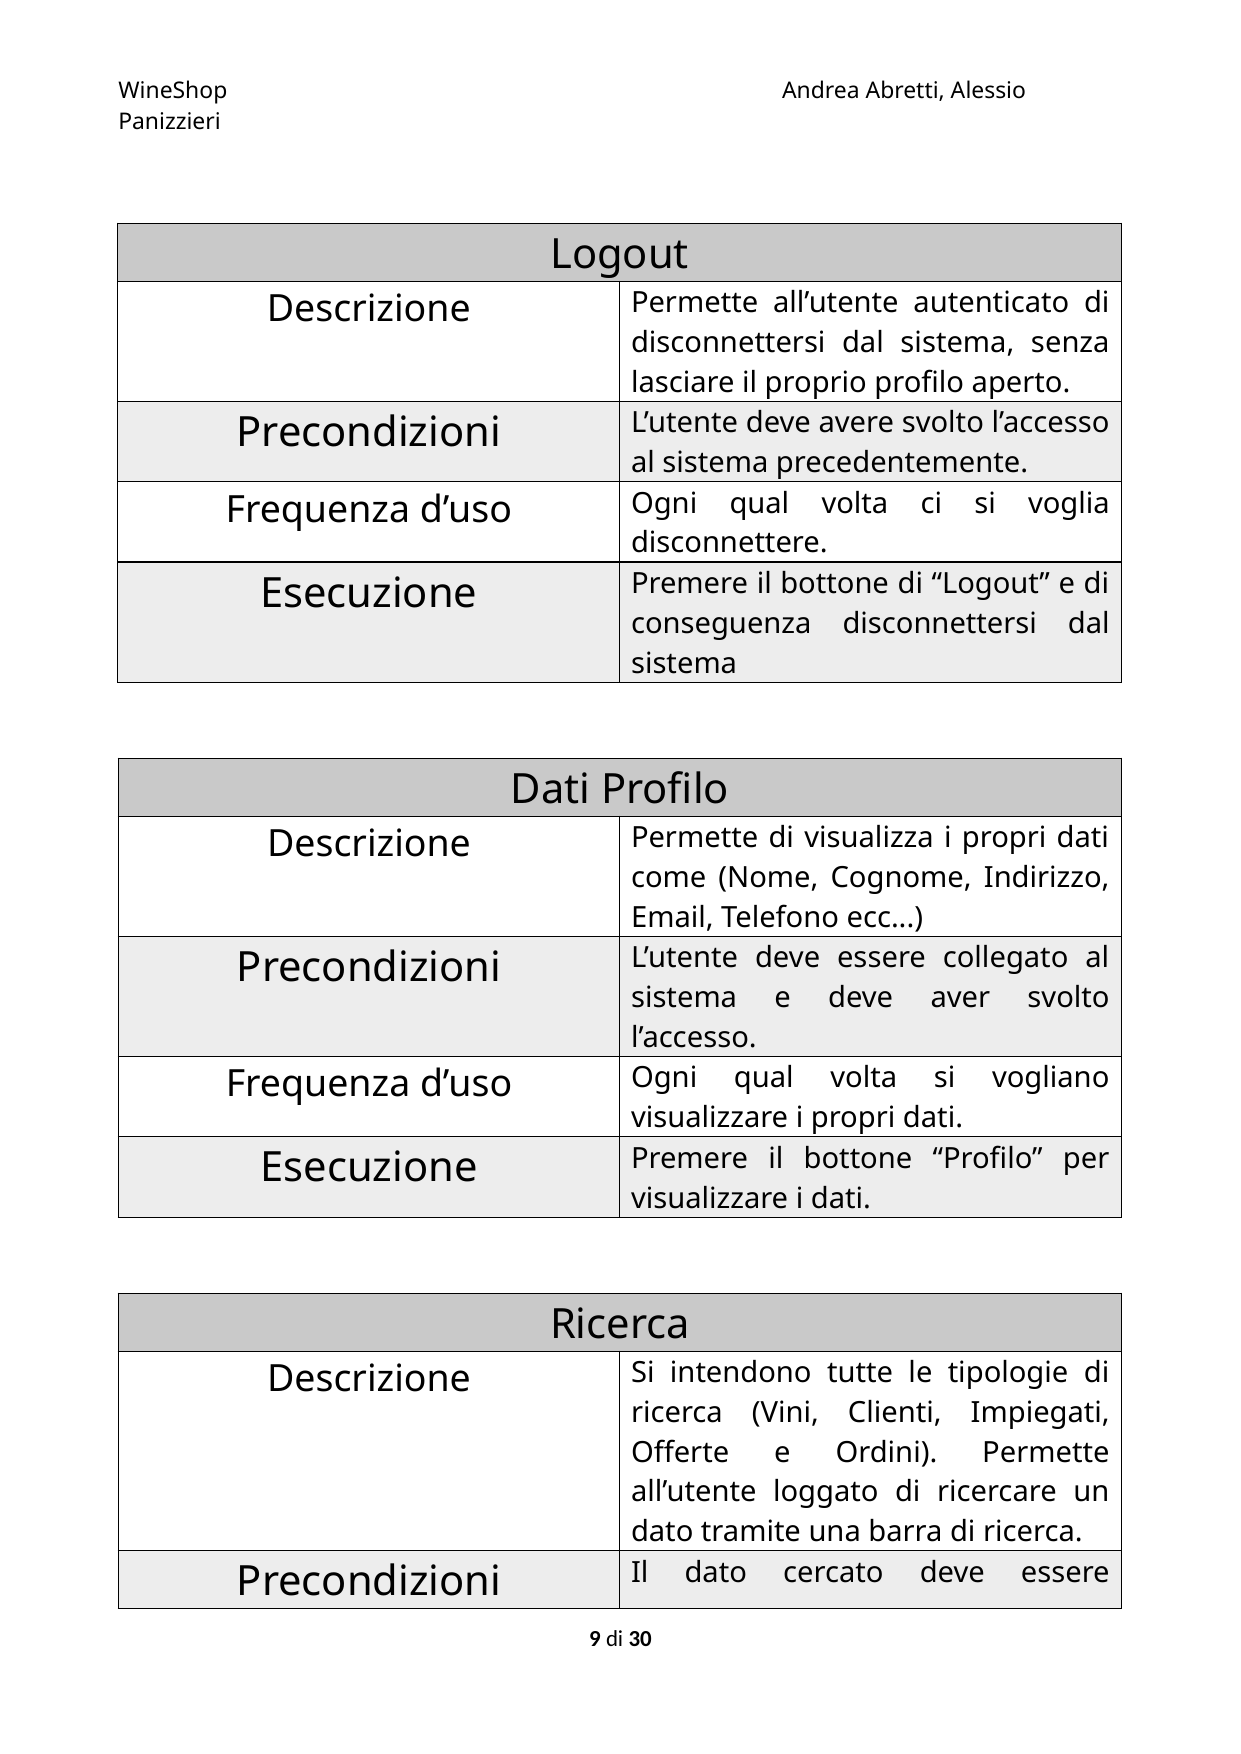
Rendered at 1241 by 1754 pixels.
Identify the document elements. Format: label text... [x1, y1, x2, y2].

table_cell Descrizione [119, 817, 619, 936]
table_cell Descrizione [118, 282, 619, 401]
table_cell Premere il bottone di “Logout” e di conseguenza disconnettersi dal sistema [620, 563, 1121, 682]
table_cell Precondizioni [119, 1551, 619, 1608]
table_cell Permette all’utente autenticato di disconnettersi dal sistema, senza lasciare il proprio profilo aperto. [620, 282, 1121, 401]
table_cell Esecuzione [118, 563, 619, 682]
table_cell L’utente deve essere collegato al sistema e deve aver svolto l’accesso. [620, 937, 1121, 1056]
table_header Logout [118, 224, 1121, 281]
table_header Dati Profilo [119, 759, 1121, 816]
table_cell Premere il bottone “Profilo” per visualizzare i dati. [620, 1137, 1121, 1217]
table_cell Precondizioni [118, 402, 619, 481]
table_cell Ogni qual volta si vogliano visualizzare i propri dati. [620, 1057, 1121, 1136]
table_cell Frequenza d’uso [119, 1057, 619, 1136]
table_header Ricerca [119, 1294, 1121, 1351]
table_cell Ogni qual volta ci si voglia disconnettere. [620, 482, 1121, 561]
table_cell Permette di visualizza i propri dati come (Nome, Cognome, Indirizzo, Email, Telefono ecc...) [620, 817, 1121, 936]
table_cell Frequenza d’uso [118, 482, 619, 561]
table_cell Si intendono tutte le tipologie di ricerca (Vini, Clienti, Impiegati, Offerte e Ordini). Permette all’utente loggato di ricercare un dato tramite una barra di ricerca. [620, 1352, 1121, 1550]
table_cell Precondizioni [119, 937, 619, 1056]
table_cell Descrizione [119, 1352, 619, 1550]
table_cell L’utente deve avere svolto l’accesso al sistema precedentemente. [620, 402, 1121, 481]
table_cell Esecuzione [119, 1137, 619, 1217]
table_cell Il dato cercato deve essere [620, 1551, 1121, 1608]
